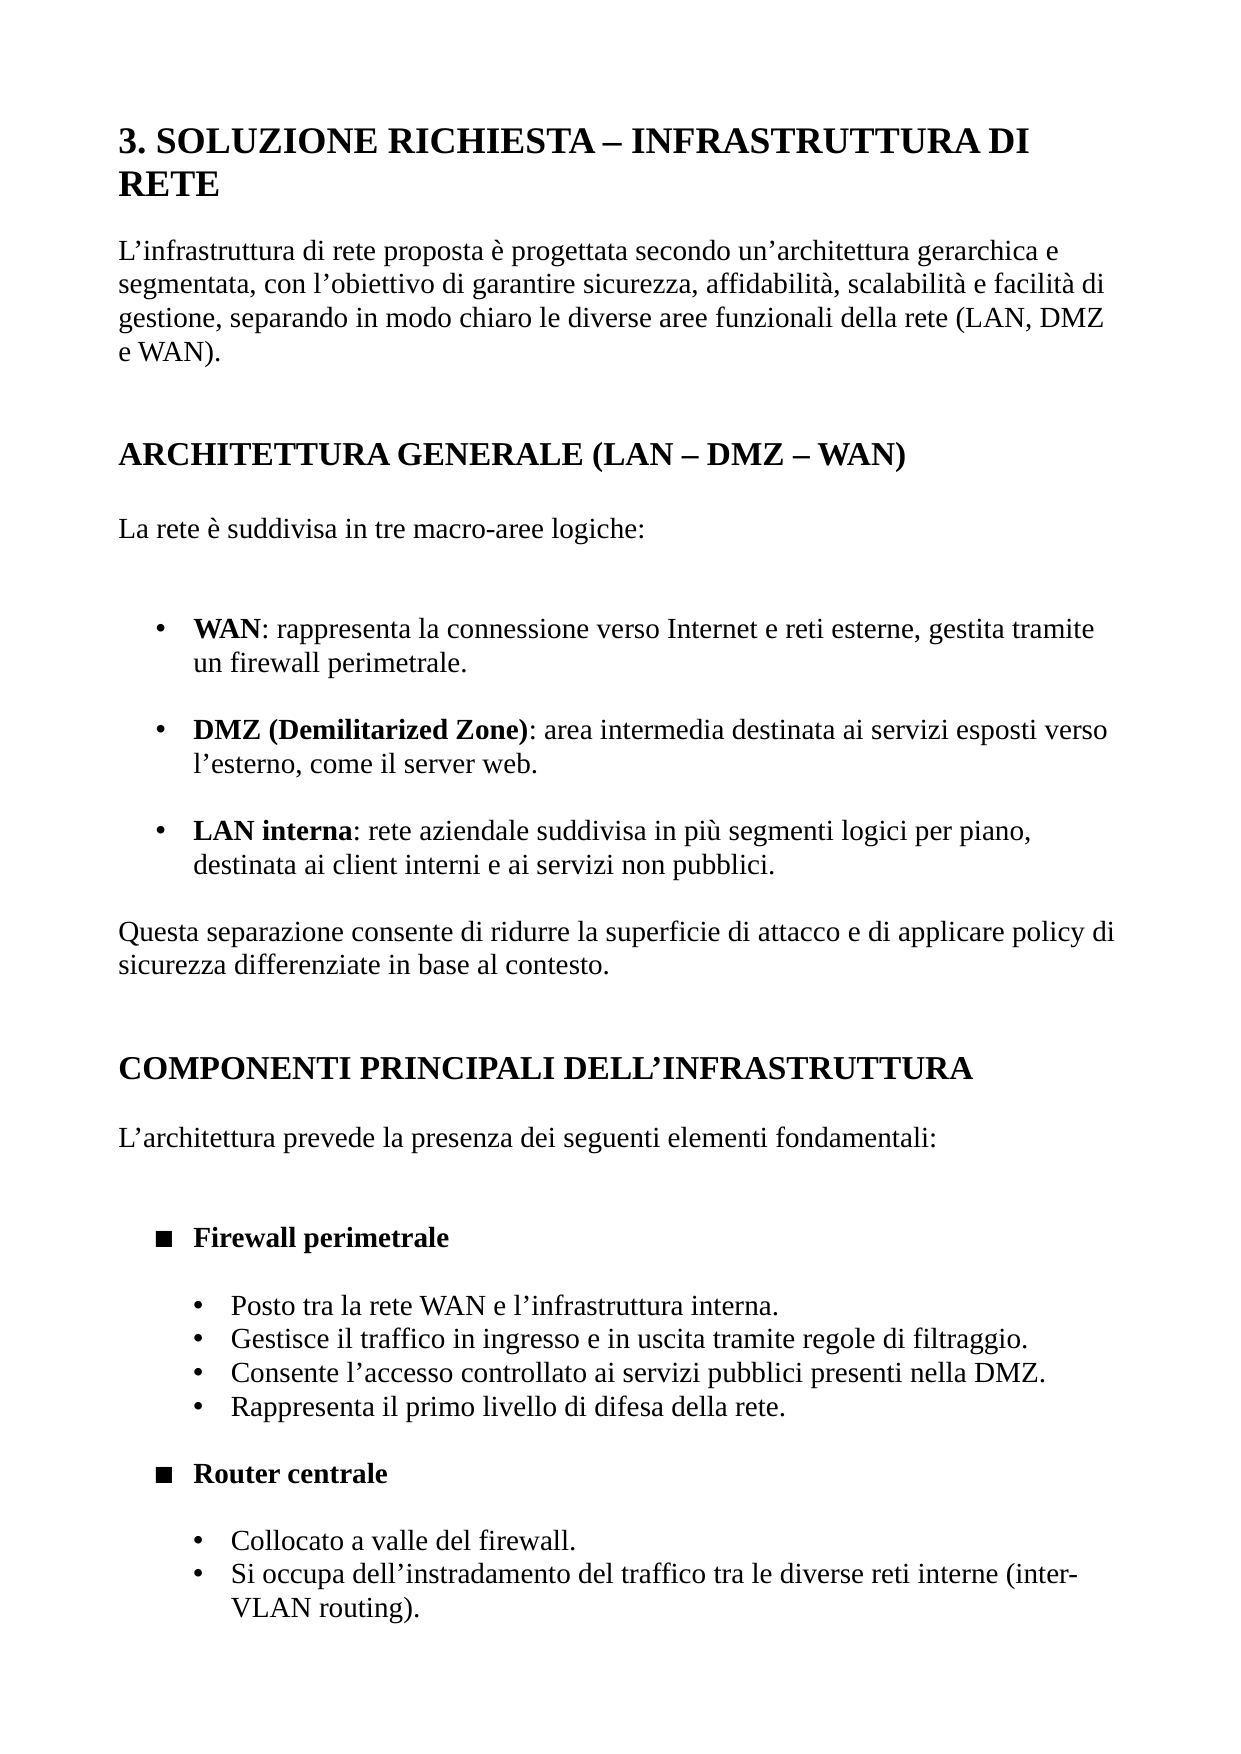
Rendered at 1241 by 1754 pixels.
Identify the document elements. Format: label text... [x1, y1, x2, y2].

list Collocato a valle del firewall. [193, 1523, 1122, 1557]
text COMPONENTI PRINCIPALI DELL’INFRASTRUTTURA [118, 1048, 1122, 1086]
list Consente l’accesso controllato ai servizi pubblici presenti nella DMZ. [193, 1355, 1122, 1389]
text 3. SOLUZIONE RICHIESTA – INFRASTRUTTURA DI RETE [118, 118, 1122, 204]
text La rete è suddivisa in tre macro-aree logiche: [118, 511, 1122, 544]
list Gestisce il traffico in ingresso e in uscita tramite regole di filtraggio. [193, 1321, 1122, 1355]
list Router centrale [156, 1456, 1122, 1489]
list Posto tra la rete WAN e l’infrastruttura interna. [193, 1288, 1122, 1321]
list LAN interna: rete aziendale suddivisa in più segmenti logici per piano, destinata ai client interni e ai servizi non pubblici. [156, 813, 1122, 880]
list Rappresenta il primo livello di difesa della rete. [193, 1389, 1122, 1422]
list Si occupa dell’instradamento del traffico tra le diverse reti interne (inter-VLAN routing). [193, 1557, 1122, 1624]
text Questa separazione consente di ridurre la superficie di attacco e di applicare policy di sicurezza differenziate in base al contesto. [118, 914, 1122, 981]
list WAN: rappresenta la connessione verso Internet e reti esterne, gestita tramite un firewall perimetrale. [156, 612, 1122, 679]
list DMZ (Demilitarized Zone): area intermedia destinata ai servizi esposti verso l’esterno, come il server web. [156, 712, 1122, 779]
text L’architettura prevede la presenza dei seguenti elementi fondamentali: [118, 1120, 1122, 1153]
text L’infrastruttura di rete proposta è progettata secondo un’architettura gerarchica e segmentata, con l’obiettivo di garantire sicurezza, affidabilità, scalabilità e facilità di gestione, separando in modo chiaro le diverse aree funzionali della rete (LAN, DMZ e WAN). [118, 233, 1122, 367]
list Firewall perimetrale [156, 1221, 1122, 1254]
text ARCHITETTURA GENERALE (LAN – DMZ – WAN) [118, 434, 1122, 473]
